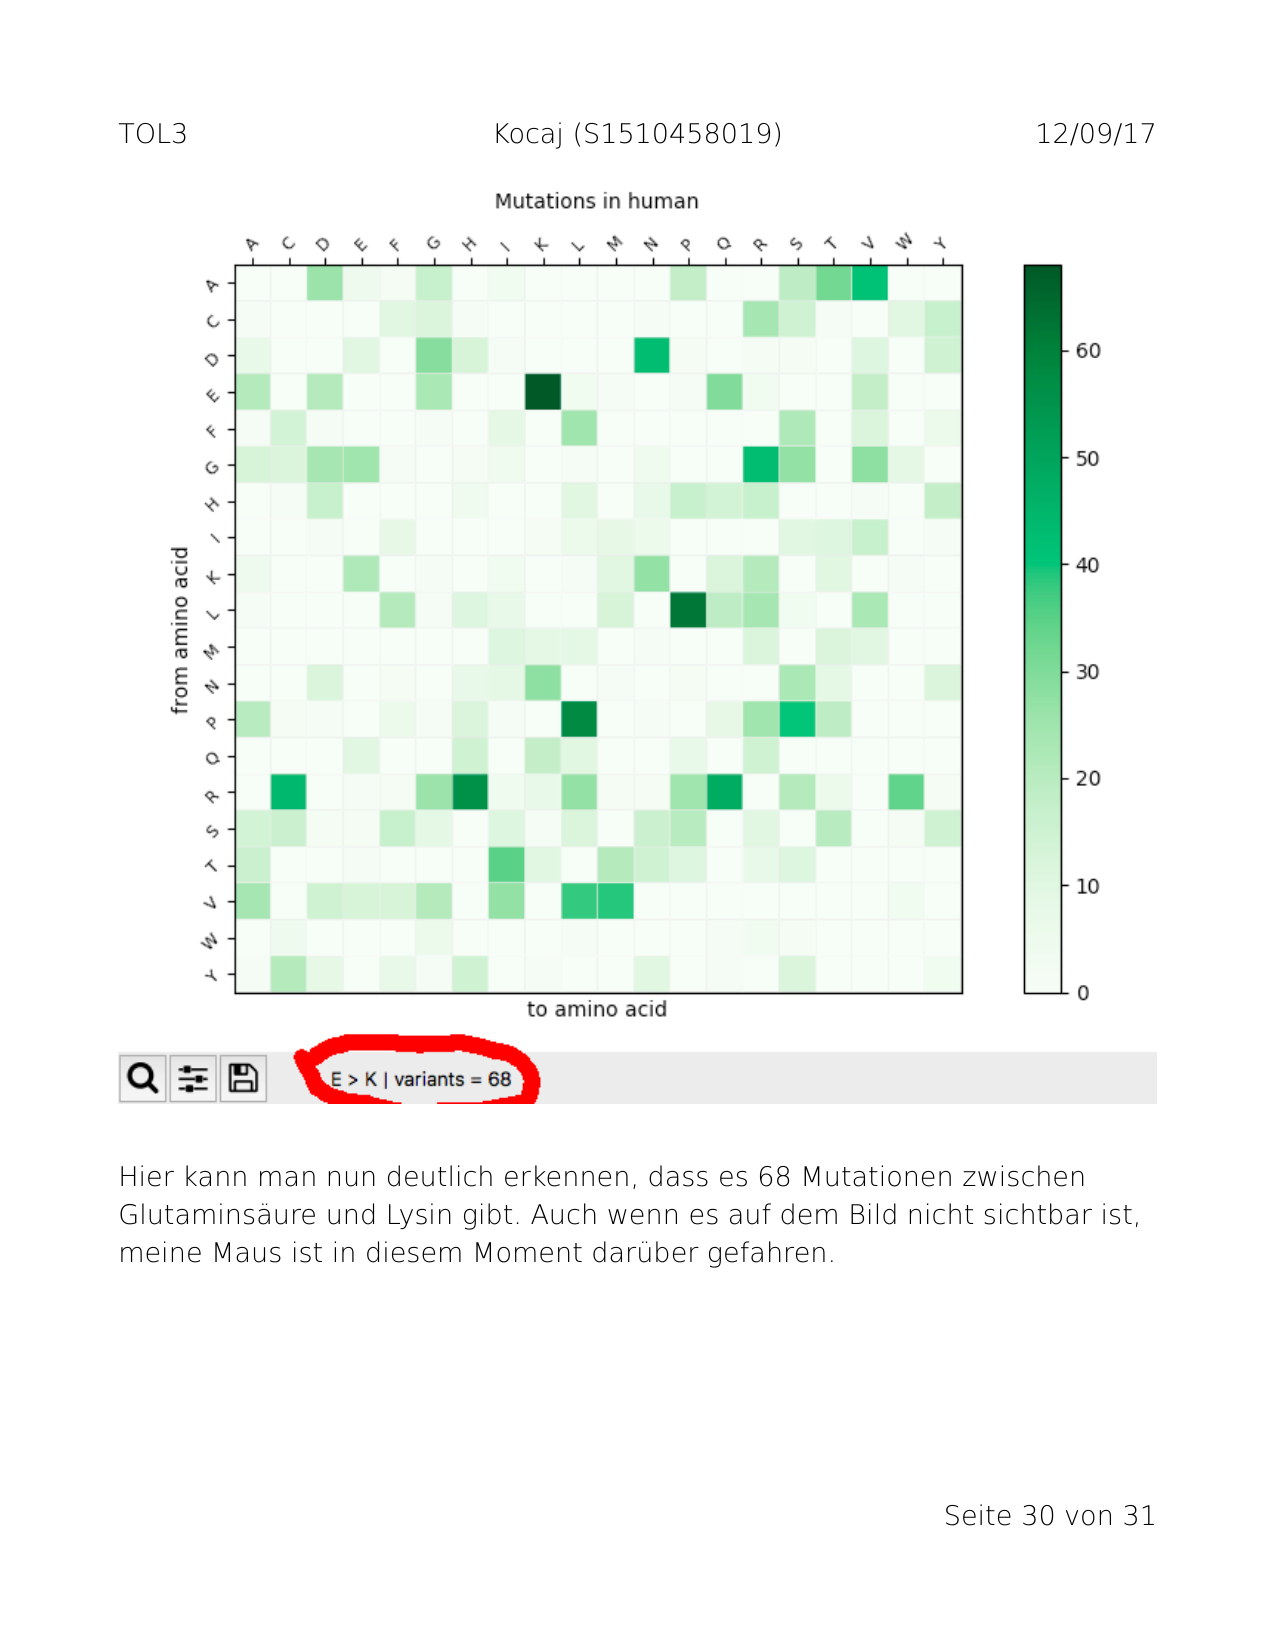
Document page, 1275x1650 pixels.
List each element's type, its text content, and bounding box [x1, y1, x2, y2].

text Hier kann man nun deutlich erkennen, dass es 68 Mutationen zwischen Glutaminsäure und Lysin gibt. Auch wenn es auf dem Bild nicht sichtbar ist, meine Maus ist in diesem Moment darüber gefahren. [118, 1162, 1157, 1269]
picture [118, 179, 1157, 1104]
